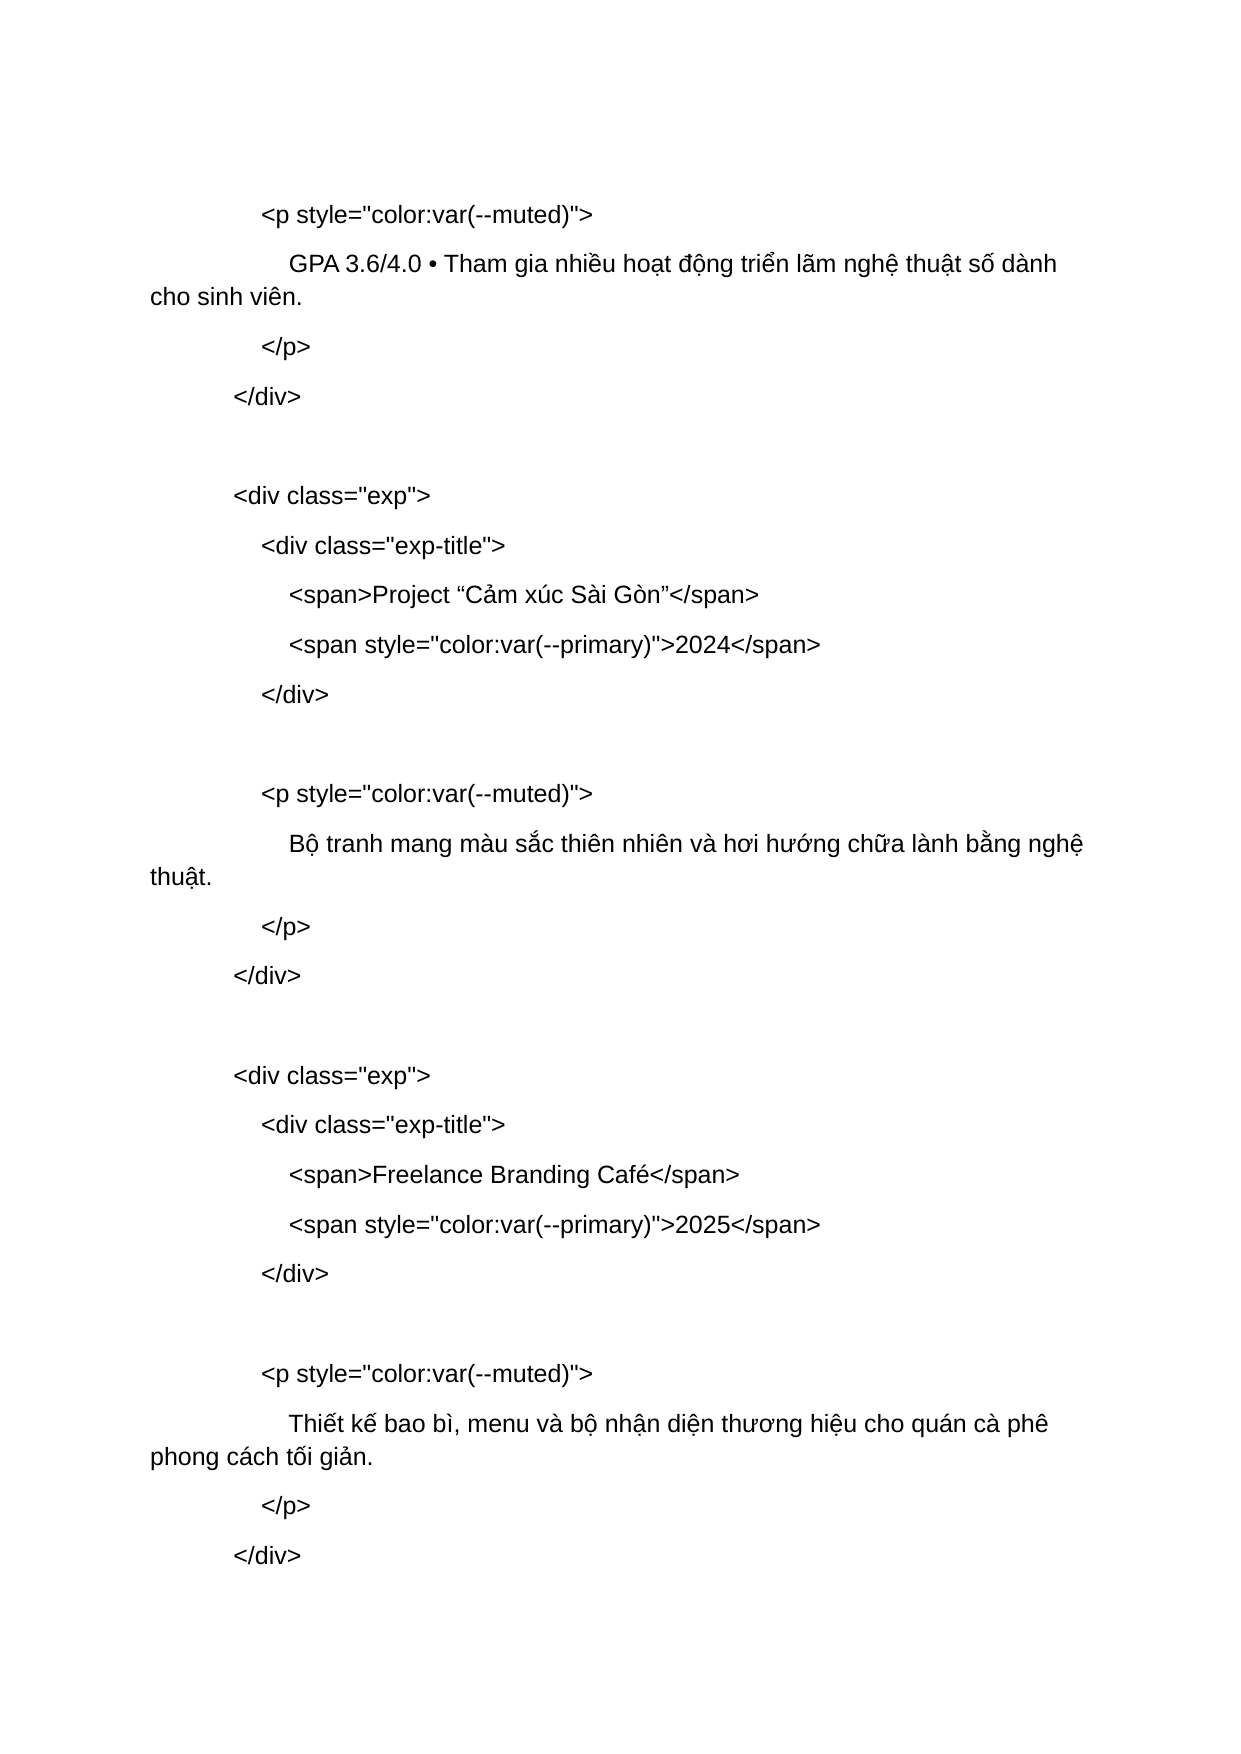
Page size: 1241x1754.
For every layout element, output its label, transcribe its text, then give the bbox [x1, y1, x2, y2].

text <span>Freelance Branding Café</span> [150, 1160, 1090, 1189]
text </div> [150, 1541, 1090, 1570]
text </div> [150, 680, 1090, 709]
text <p style="color:var(--muted)"> [150, 1359, 1090, 1388]
text <div class="exp"> [150, 481, 1090, 510]
text </div> [150, 1259, 1090, 1288]
text <span style="color:var(--primary)">2024</span> [150, 630, 1090, 659]
text <span style="color:var(--primary)">2025</span> [150, 1210, 1090, 1238]
text <div class="exp-title"> [150, 531, 1090, 559]
text <div class="exp"> [150, 1061, 1090, 1089]
text <span>Project “Cảm xúc Sài Gòn”</span> [150, 581, 1090, 609]
text </p> [150, 1491, 1090, 1520]
text </div> [150, 961, 1090, 990]
text Bộ tranh mang màu sắc thiên nhiên và hơi hướng chữa lành bằng nghệ thuật. [150, 829, 1090, 891]
text <p style="color:var(--muted)"> [150, 200, 1090, 228]
text <p style="color:var(--muted)"> [150, 779, 1090, 808]
text </p> [150, 912, 1090, 940]
text Thiết kế bao bì, menu và bộ nhận diện thương hiệu cho quán cà phê phong cách tối giản. [150, 1408, 1090, 1470]
text </div> [150, 382, 1090, 411]
text </p> [150, 332, 1090, 361]
text GPA 3.6/4.0 • Tham gia nhiều hoạt động triển lãm nghệ thuật số dành cho sinh viên. [150, 249, 1090, 311]
text <div class="exp-title"> [150, 1110, 1090, 1139]
